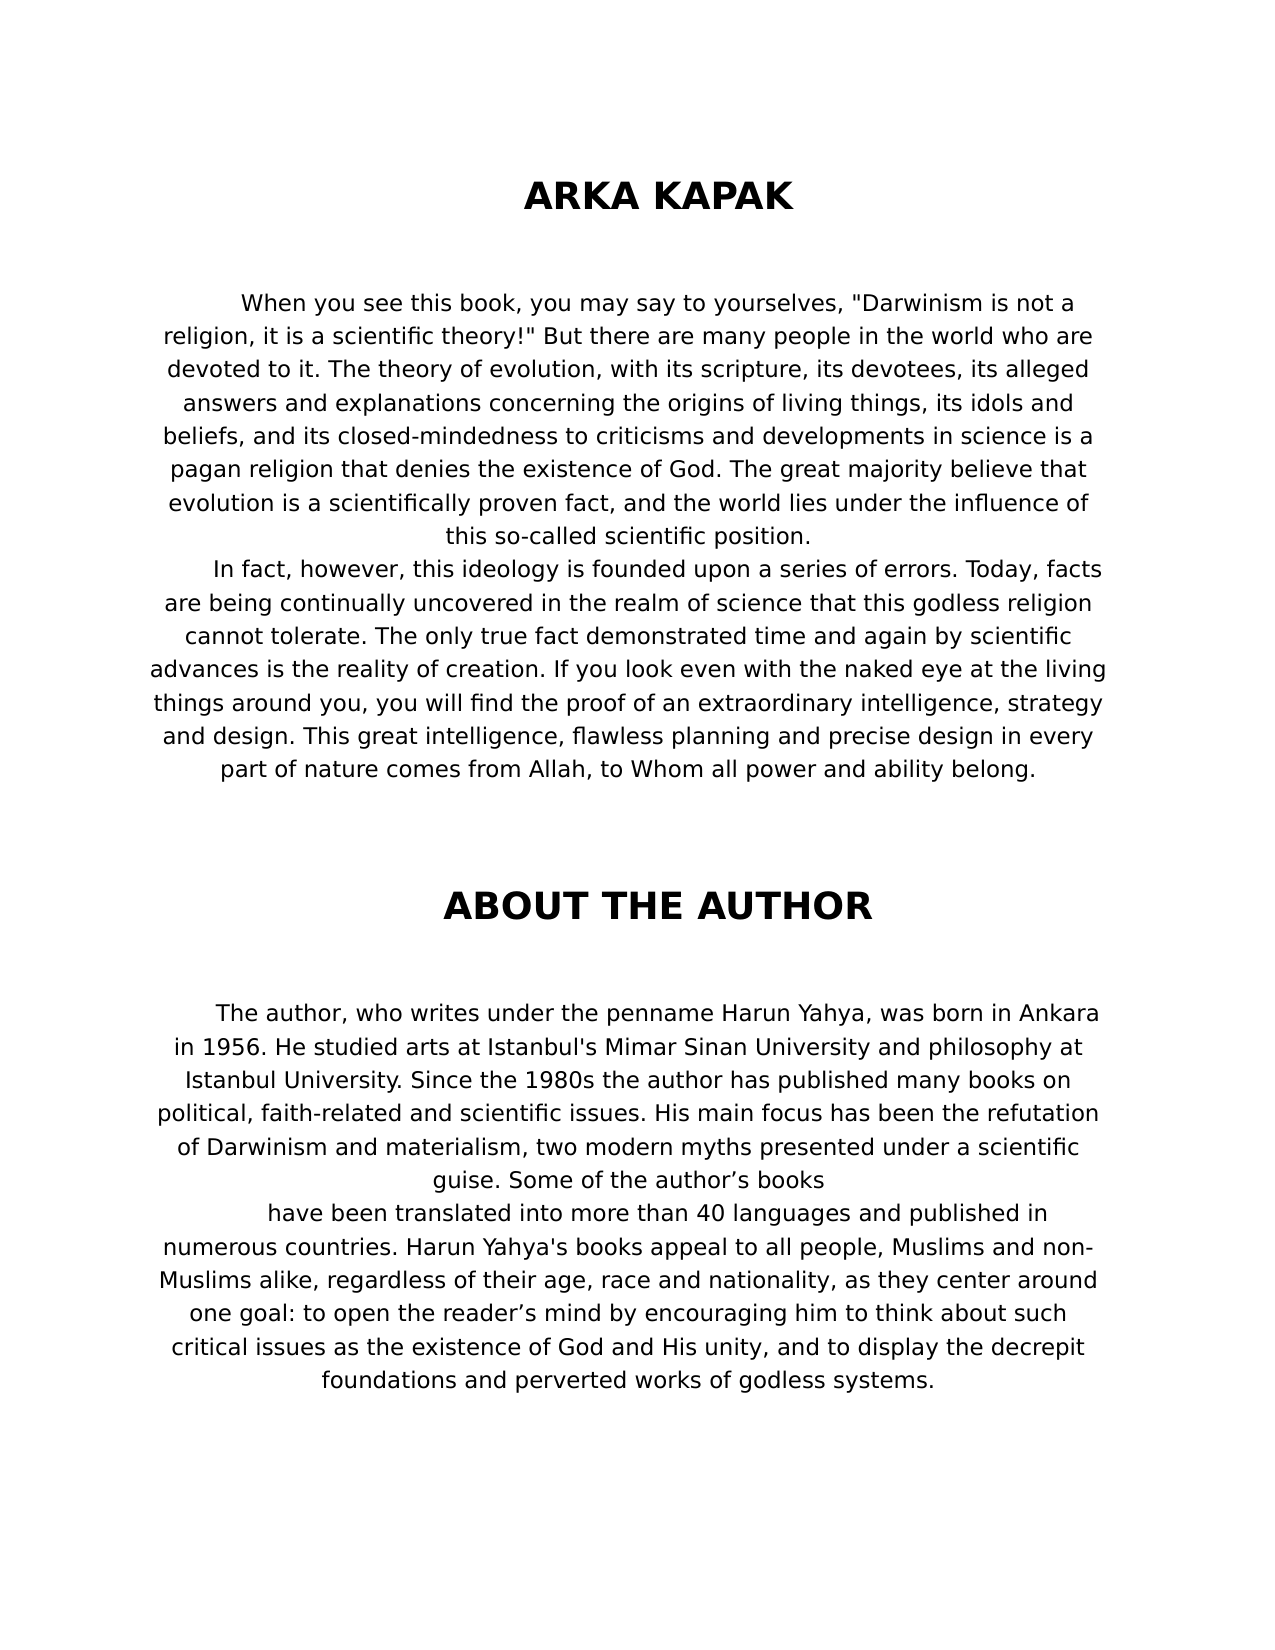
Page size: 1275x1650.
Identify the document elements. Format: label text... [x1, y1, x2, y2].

text have been translated into more than 40 languages and published in numerous countries. Harun Yahya's books appeal to all people, Muslims and non-Muslims alike, regardless of their age, race and nationality, as they center around one goal: to open the reader’s mind by encouraging him to think about such critical issues as the existence of God and His unity, and to display the decrepit foundations and perverted works of godless systems. [148, 1195, 1110, 1395]
text In fact, however, this ideology is founded upon a series of errors. Today, facts are being continually uncovered in the realm of science that this godless religion cannot tolerate. The only true fact demonstrated time and again by scientific advances is the reality of creation. If you look even with the naked eye at the living things around you, you will find the proof of an extraordinary intelligence, strategy and design. This great intelligence, flawless planning and precise design in every part of nature comes from Allah, to Whom all power and ability belong. [148, 551, 1110, 784]
text When you see this book, you may say to yourselves, "Darwinism is not a religion, it is a scientific theory!" But there are many people in the world who are devoted to it. The theory of evolution, with its scripture, its devotees, its alleged answers and explanations concerning the origins of living things, its idols and beliefs, and its closed-mindedness to criticisms and developments in science is a pagan religion that denies the existence of God. The great majority believe that evolution is a scientifically proven fact, and the world lies under the influence of this so-called scientific position. [148, 284, 1110, 551]
text ABOUT THE AUTHOR [148, 884, 1110, 928]
text ARKA KAPAK [148, 174, 1110, 218]
text The author, who writes under the penname Harun Yahya, was born in Ankara in 1956. He studied arts at Istanbul's Mimar Sinan University and philosophy at Istanbul University. Since the 1980s the author has published many books on political, faith-related and scientific issues. His main focus has been the refutation of Darwinism and materialism, two modern myths presented under a scientific guise. Some of the author’s books [148, 995, 1110, 1195]
